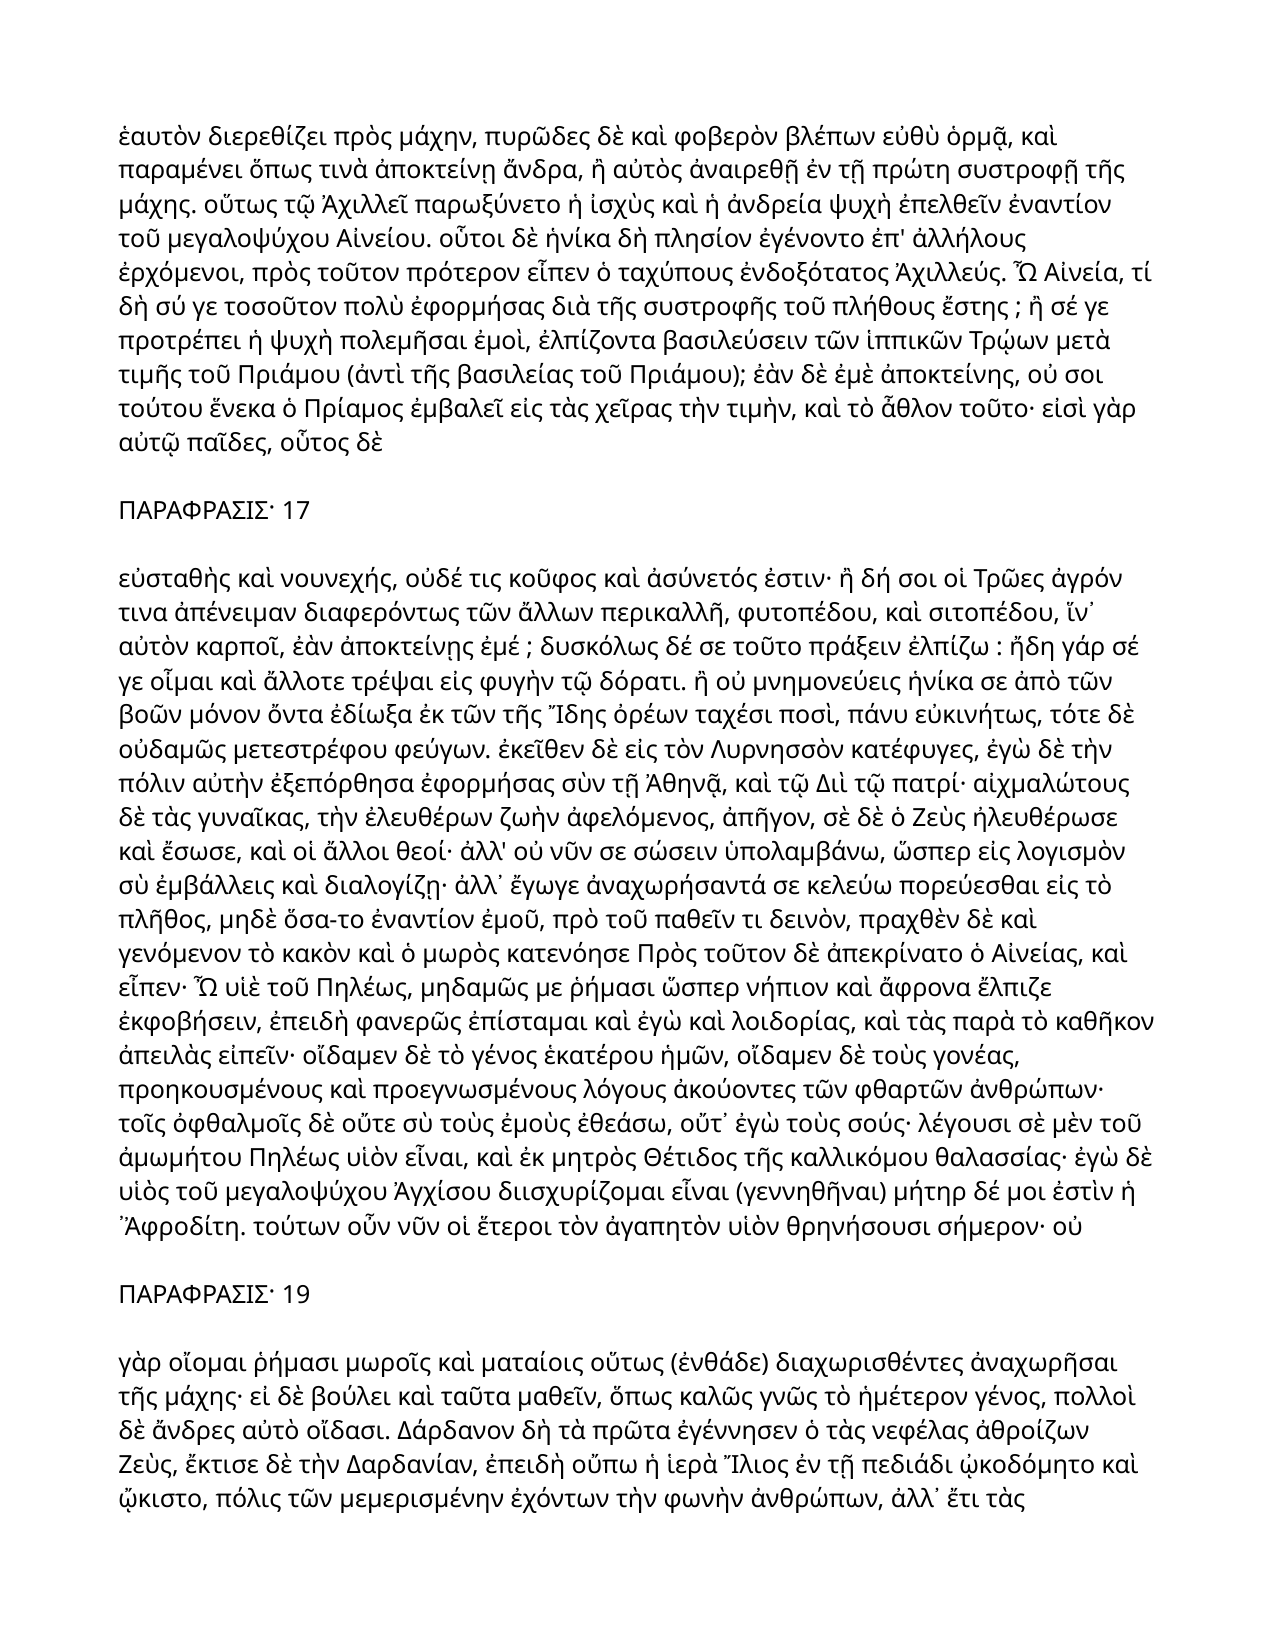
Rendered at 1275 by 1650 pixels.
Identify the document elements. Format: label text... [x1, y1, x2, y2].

text γὰρ οἴομαι ῥήμασι μωροῖς καὶ ματαίοις οὕτως (ἐνθάδε) διαχωρισθέντες ἀναχωρῆσαι τῆς μάχης· εἰ δὲ βούλει καὶ ταῦτα μαθεῖν, ὅπως καλῶς γνῶς τὸ ἡμέτερον γένος, πολλοὶ δὲ ἄνδρες αὐτὸ οἴδασι. Δάρδανον δὴ τὰ πρῶτα ἐγέννησεν ὁ τὰς νεφέλας ἀθροίζων Ζεὺς, ἔκτισε δὲ τὴν Δαρδανίαν, ἐπειδὴ οὔπω ἡ ἱερὰ Ἴλιος ἐν τῇ πεδιάδι ᾠκοδόμητο καὶ ᾤκιστο, πόλις τῶν μεμερισμένην ἐχόντων τὴν φωνὴν ἀνθρώπων, ἀλλ᾽ ἔτι τὰς [118, 1344, 1157, 1515]
text ἑαυτὸν διερεθίζει πρὸς μάχην, πυρῶδες δὲ καὶ φοβερὸν βλέπων εὐθὺ ὁρμᾷ, καὶ παραμένει ὅπως τινὰ ἀποκτείνῃ ἄνδρα, ἢ αὐτὸς ἀναιρεθῇ ἐν τῇ πρώτη συστροφῇ τῆς μάχης. οὕτως τῷ Ἀχιλλεῖ παρωξύνετο ἡ ἰσχὺς καὶ ἡ ἀνδρεία ψυχὴ ἐπελθεῖν ἐναντίον τοῦ μεγαλοψύχου Αἰνείου. οὗτοι δὲ ἡνίκα δὴ πλησίον ἐγένοντο ἐπ' ἀλλήλους ἐρχόμενοι, πρὸς τοῦτον πρότερον εἶπεν ὁ ταχύπους ἐνδοξότατος Ἀχιλλεύς. Ὦ Αἰνεία, τί δὴ σύ γε τοσοῦτον πολὺ ἐφορμήσας διὰ τῆς συστροφῆς τοῦ πλήθους ἔστης ; ἢ σέ γε προτρέπει ἡ ψυχὴ πολεμῆσαι ἐμοὶ, ἐλπίζοντα βασιλεύσειν τῶν ἱππικῶν Τρῴων μετὰ τιμῆς τοῦ Πριάμου (ἀντὶ τῆς βασιλείας τοῦ Πριάμου); ἐὰν δὲ ἐμὲ ἀποκτείνης, οὐ σοι τούτου ἕνεκα ὁ Πρίαμος ἐμβαλεῖ εἰς τὰς χεῖρας τὴν τιμὴν, καὶ τὸ ἆθλον τοῦτο· εἰσὶ γὰρ αὐτῷ παῖδες, οὗτος δὲ [118, 118, 1157, 459]
text εὐσταθὴς καὶ νουνεχής, οὐδέ τις κοῦφος καὶ ἀσύνετός ἐστιν· ἢ δή σοι οἱ Τρῶες ἀγρόν τινα ἀπένειμαν διαφερόντως τῶν ἄλλων περικαλλῆ, φυτοπέδου, καὶ σιτοπέδου, ἵν᾽ αὐτὸν καρποῖ, ἐὰν ἀποκτείνῃς ἐμέ ; δυσκόλως δέ σε τοῦτο πράξειν ἐλπίζω : ἤδη γάρ σέ γε οἶμαι καὶ ἄλλοτε τρέψαι εἰς φυγὴν τῷ δόρατι. ἢ οὐ μνημονεύεις ἡνίκα σε ἀπὸ τῶν βοῶν μόνον ὄντα ἐδίωξα ἐκ τῶν τῆς Ἴδης ὀρέων ταχέσι ποσὶ, πάνυ εὐκινήτως, τότε δὲ οὐδαμῶς μετεστρέφου φεύγων. ἐκεῖθεν δὲ εἰς τὸν Λυρνησσὸν κατέφυγες, ἐγὼ δὲ τὴν πόλιν αὐτὴν ἐξεπόρθησα ἐφορμήσας σὺν τῇ Ἀθηνᾷ, καὶ τῷ Διὶ τῷ πατρί· αἰχμαλώτους δὲ τὰς γυναῖκας, τὴν ἐλευθέρων ζωὴν ἀφελόμενος, ἀπῆγον, σὲ δὲ ὁ Ζεὺς ἠλευθέρωσε καὶ ἔσωσε, καὶ οἱ ἄλλοι θεοί· ἀλλ' οὐ νῦν σε σώσειν ὑπολαμβάνω, ὥσπερ εἰς λογισμὸν σὺ ἐμβάλλεις καὶ διαλογίζῃ· ἀλλ᾽ ἔγωγε ἀναχωρήσαντά σε κελεύω πορεύεσθαι εἰς τὸ πλῆθος, μηδὲ ὅσα-το ἐναντίον ἐμοῦ, πρὸ τοῦ παθεῖν τι δεινὸν, πραχθὲν δὲ καὶ γενόμενον τὸ κακὸν καὶ ὁ μωρὸς κατενόησε Πρὸς τοῦτον δὲ ἀπεκρίνατο ὁ Αἰνείας, καὶ εἶπεν· Ὦ υἱὲ τοῦ Πηλέως, μηδαμῶς με ῥήμασι ὥσπερ νήπιον καὶ ἄφρονα ἔλπιζε ἐκφοβήσειν, ἐπειδὴ φανερῶς ἐπίσταμαι καὶ ἐγὼ καὶ λοιδορίας, καὶ τὰς παρὰ τὸ καθῆκον ἀπειλὰς εἰπεῖν· οἴδαμεν δὲ τὸ γένος ἑκατέρου ἡμῶν, οἴδαμεν δὲ τοὺς γονέας, προηκουσμένους καὶ προεγνωσμένους λόγους ἀκούοντες τῶν φθαρτῶν ἀνθρώπων· τοῖς ὀφθαλμοῖς δὲ οὔτε σὺ τοὺς ἐμοὺς ἐθεάσω, οὔτ᾽ ἐγὼ τοὺς σούς· λέγουσι σὲ μὲν τοῦ ἀμωμήτου Πηλέως υἱὸν εἶναι, καὶ ἐκ μητρὸς Θέτιδος τῆς καλλικόμου θαλασσίας· ἐγὼ δὲ υἱὸς τοῦ μεγαλοψύχου Ἀγχίσου διισχυρίζομαι εἶναι (γεννηθῆναι) μήτηρ δέ μοι ἐστὶν ἡ ᾿Ἀφροδίτη. τούτων οὖν νῦν οἱ ἕτεροι τὸν ἀγαπητὸν υἱὸν θρηνήσουσι σήμερον· οὐ [118, 561, 1157, 1242]
text ΠΑΡΑΦΡΑΣΙΣ· 19 [118, 1276, 1157, 1310]
text ΠΑΡΑΦΡΑΣΙΣ· 17 [118, 493, 1157, 527]
